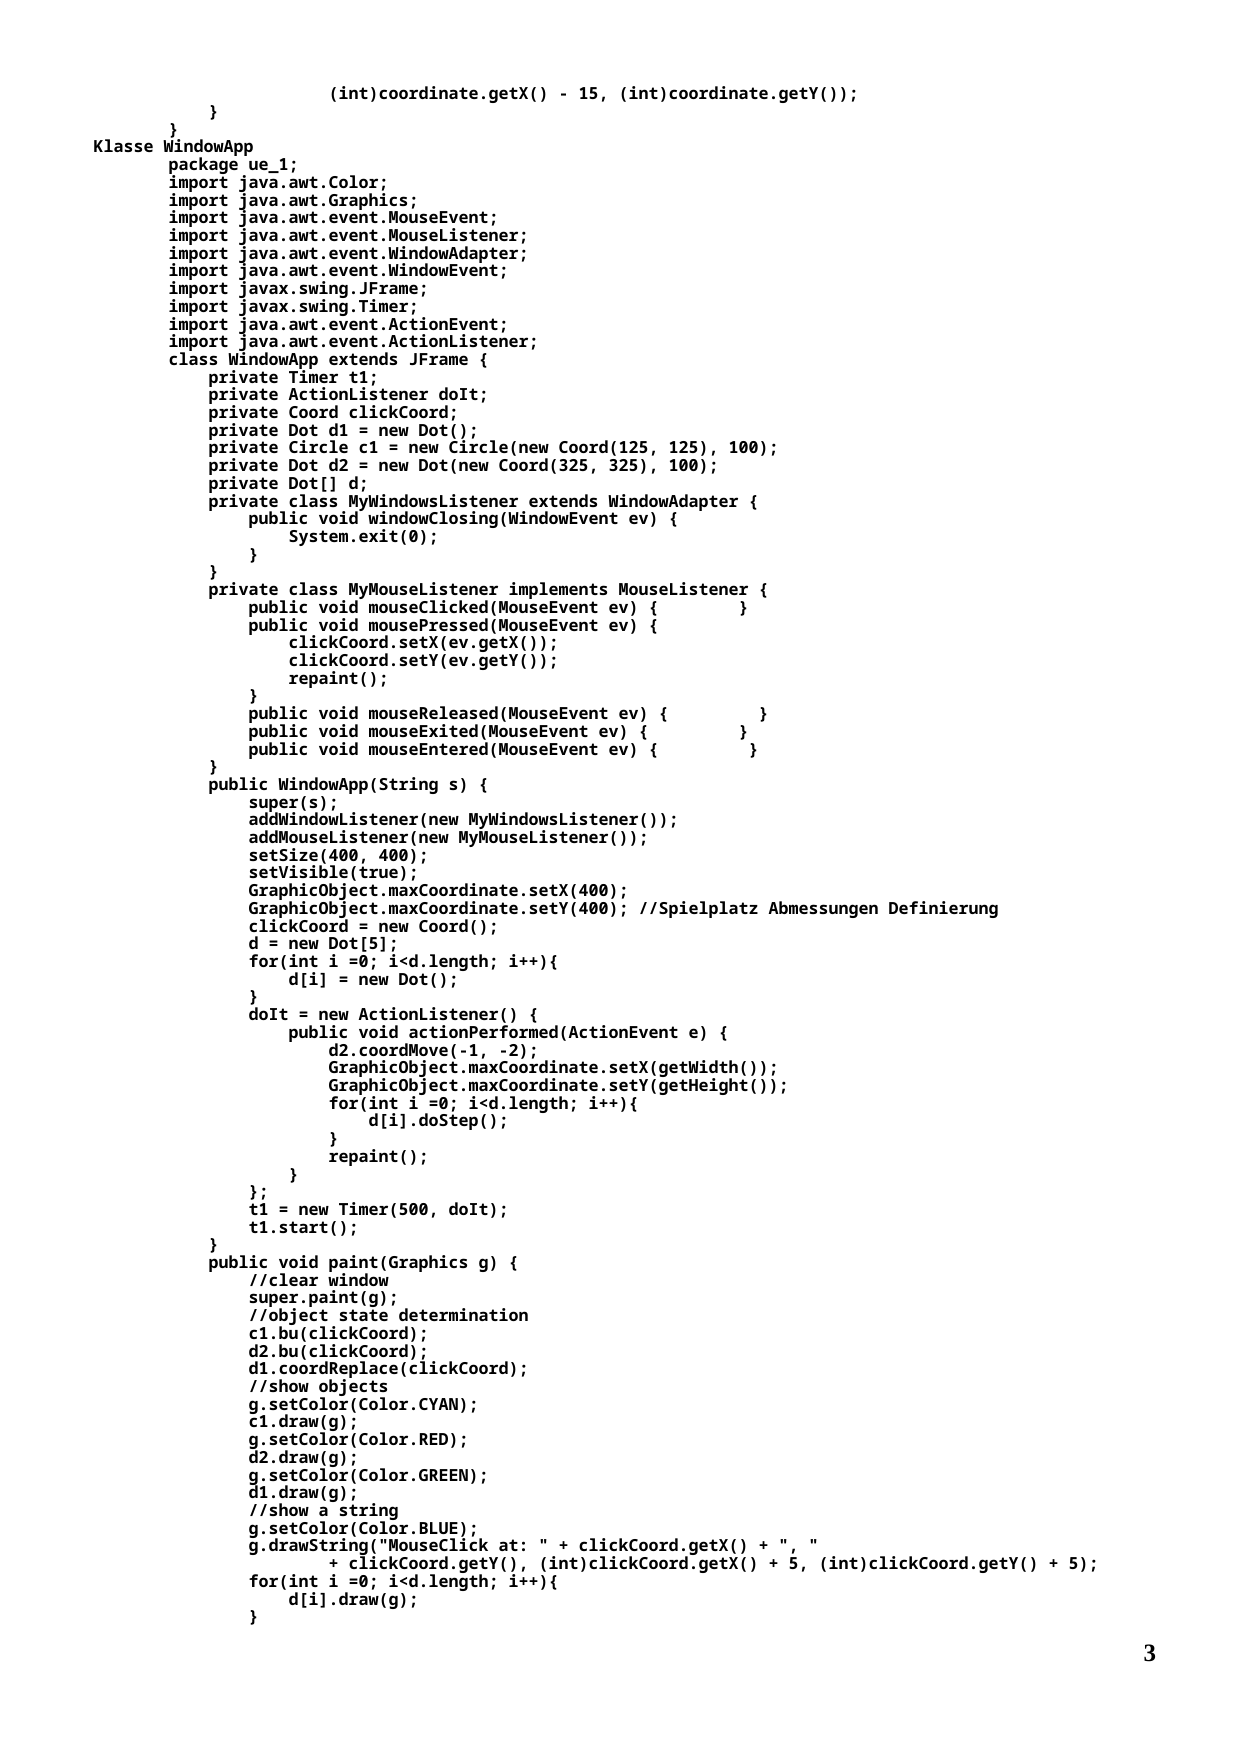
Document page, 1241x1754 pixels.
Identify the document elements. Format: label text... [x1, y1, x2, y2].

text d2.bu(clickCoord); [168, 1343, 1196, 1361]
text setSize(400, 400); [168, 847, 1196, 865]
text import java.awt.event.WindowAdapter; [168, 245, 1196, 263]
text d1.coordReplace(clickCoord); [168, 1361, 1196, 1378]
text public void mouseEntered(MouseEvent ev) { } [168, 741, 1196, 758]
text clickCoord.setX(ev.getX()); [168, 634, 1196, 652]
text + clickCoord.getY(), (int)clickCoord.getX() + 5, (int)clickCoord.getY() + 5); [168, 1555, 1196, 1573]
text } [168, 1237, 1196, 1254]
text } [168, 564, 1196, 581]
text g.setColor(Color.CYAN); [168, 1396, 1196, 1414]
text repaint(); [168, 1148, 1196, 1166]
text g.setColor(Color.BLUE); [168, 1520, 1196, 1538]
text } [168, 1166, 1196, 1183]
text } [168, 688, 1196, 705]
text } [168, 1130, 1196, 1148]
text import javax.swing.JFrame; [168, 280, 1196, 298]
text g.setColor(Color.GREEN); [168, 1467, 1196, 1484]
text //show a string [168, 1502, 1196, 1520]
text //clear window [168, 1272, 1196, 1290]
text for(int i =0; i<d.length; i++){ [168, 1573, 1196, 1591]
text private Timer t1; [168, 369, 1196, 387]
text setVisible(true); [168, 865, 1196, 882]
text //show objects [168, 1378, 1196, 1396]
text //object state determination [168, 1307, 1196, 1325]
text import java.awt.event.MouseEvent; [168, 209, 1196, 227]
text private Coord clickCoord; [168, 404, 1196, 422]
text System.exit(0); [168, 528, 1196, 546]
text } [168, 546, 1196, 564]
text GraphicObject.maxCoordinate.setX(getWidth()); [168, 1059, 1196, 1077]
text clickCoord.setY(ev.getY()); [168, 652, 1196, 670]
text public void mouseReleased(MouseEvent ev) { } [168, 705, 1196, 723]
text public void mouseExited(MouseEvent ev) { } [168, 723, 1196, 741]
text super.paint(g); [168, 1290, 1196, 1307]
text import java.awt.event.ActionEvent; [168, 316, 1196, 333]
text super(s); [168, 794, 1196, 812]
text public void mousePressed(MouseEvent ev) { [168, 617, 1196, 634]
text d[i].doStep(); [168, 1113, 1196, 1130]
text private class MyWindowsListener extends WindowAdapter { [168, 493, 1196, 511]
text } [168, 103, 1196, 121]
text clickCoord = new Coord(); [168, 918, 1196, 936]
text private Dot d2 = new Dot(new Coord(325, 325), 100); [168, 457, 1196, 475]
text c1.draw(g); [168, 1414, 1196, 1431]
text import java.awt.event.MouseListener; [168, 227, 1196, 245]
text repaint(); [168, 670, 1196, 688]
text class WindowApp extends JFrame { [168, 351, 1196, 369]
text d[i].draw(g); [168, 1591, 1196, 1608]
text for(int i =0; i<d.length; i++){ [168, 953, 1196, 971]
text GraphicObject.maxCoordinate.setY(400); //Spielplatz Abmessungen Definierung [168, 900, 1196, 918]
text c1.bu(clickCoord); [168, 1325, 1196, 1343]
text private Dot[] d; [168, 475, 1196, 493]
text import java.awt.Color; [168, 174, 1196, 192]
text g.setColor(Color.RED); [168, 1431, 1196, 1449]
text t1 = new Timer(500, doIt); [168, 1201, 1196, 1219]
text public WindowApp(String s) { [168, 776, 1196, 794]
text (int)coordinate.getX() - 15, (int)coordinate.getY()); [168, 86, 1196, 103]
text private ActionListener doIt; [168, 387, 1196, 404]
text private Dot d1 = new Dot(); [168, 422, 1196, 440]
text Klasse WindowApp [93, 139, 1196, 156]
text import javax.swing.Timer; [168, 298, 1196, 316]
text d2.coordMove(-1, -2); [168, 1042, 1196, 1059]
text addWindowListener(new MyWindowsListener()); [168, 812, 1196, 829]
text } [168, 1608, 1196, 1626]
text } [168, 989, 1196, 1006]
text addMouseListener(new MyMouseListener()); [168, 829, 1196, 847]
text private Circle c1 = new Circle(new Coord(125, 125), 100); [168, 440, 1196, 457]
text private class MyMouseListener implements MouseListener { [168, 581, 1196, 599]
text d2.draw(g); [168, 1449, 1196, 1467]
text GraphicObject.maxCoordinate.setY(getHeight()); [168, 1077, 1196, 1095]
text for(int i =0; i<d.length; i++){ [168, 1095, 1196, 1113]
text doIt = new ActionListener() { [168, 1006, 1196, 1024]
text t1.start(); [168, 1219, 1196, 1237]
text GraphicObject.maxCoordinate.setX(400); [168, 882, 1196, 900]
text } [168, 121, 1196, 139]
text public void mouseClicked(MouseEvent ev) { } [168, 599, 1196, 617]
text import java.awt.Graphics; [168, 192, 1196, 209]
text public void windowClosing(WindowEvent ev) { [168, 511, 1196, 528]
text } [168, 758, 1196, 776]
text d = new Dot[5]; [168, 936, 1196, 953]
text d[i] = new Dot(); [168, 971, 1196, 989]
text g.drawString("MouseClick at: " + clickCoord.getX() + ", " [168, 1538, 1196, 1555]
text import java.awt.event.WindowEvent; [168, 263, 1196, 280]
text import java.awt.event.ActionListener; [168, 333, 1196, 351]
text }; [168, 1183, 1196, 1201]
text d1.draw(g); [168, 1484, 1196, 1502]
text public void paint(Graphics g) { [168, 1254, 1196, 1272]
text package ue_1; [168, 156, 1196, 174]
text public void actionPerformed(ActionEvent e) { [168, 1024, 1196, 1042]
